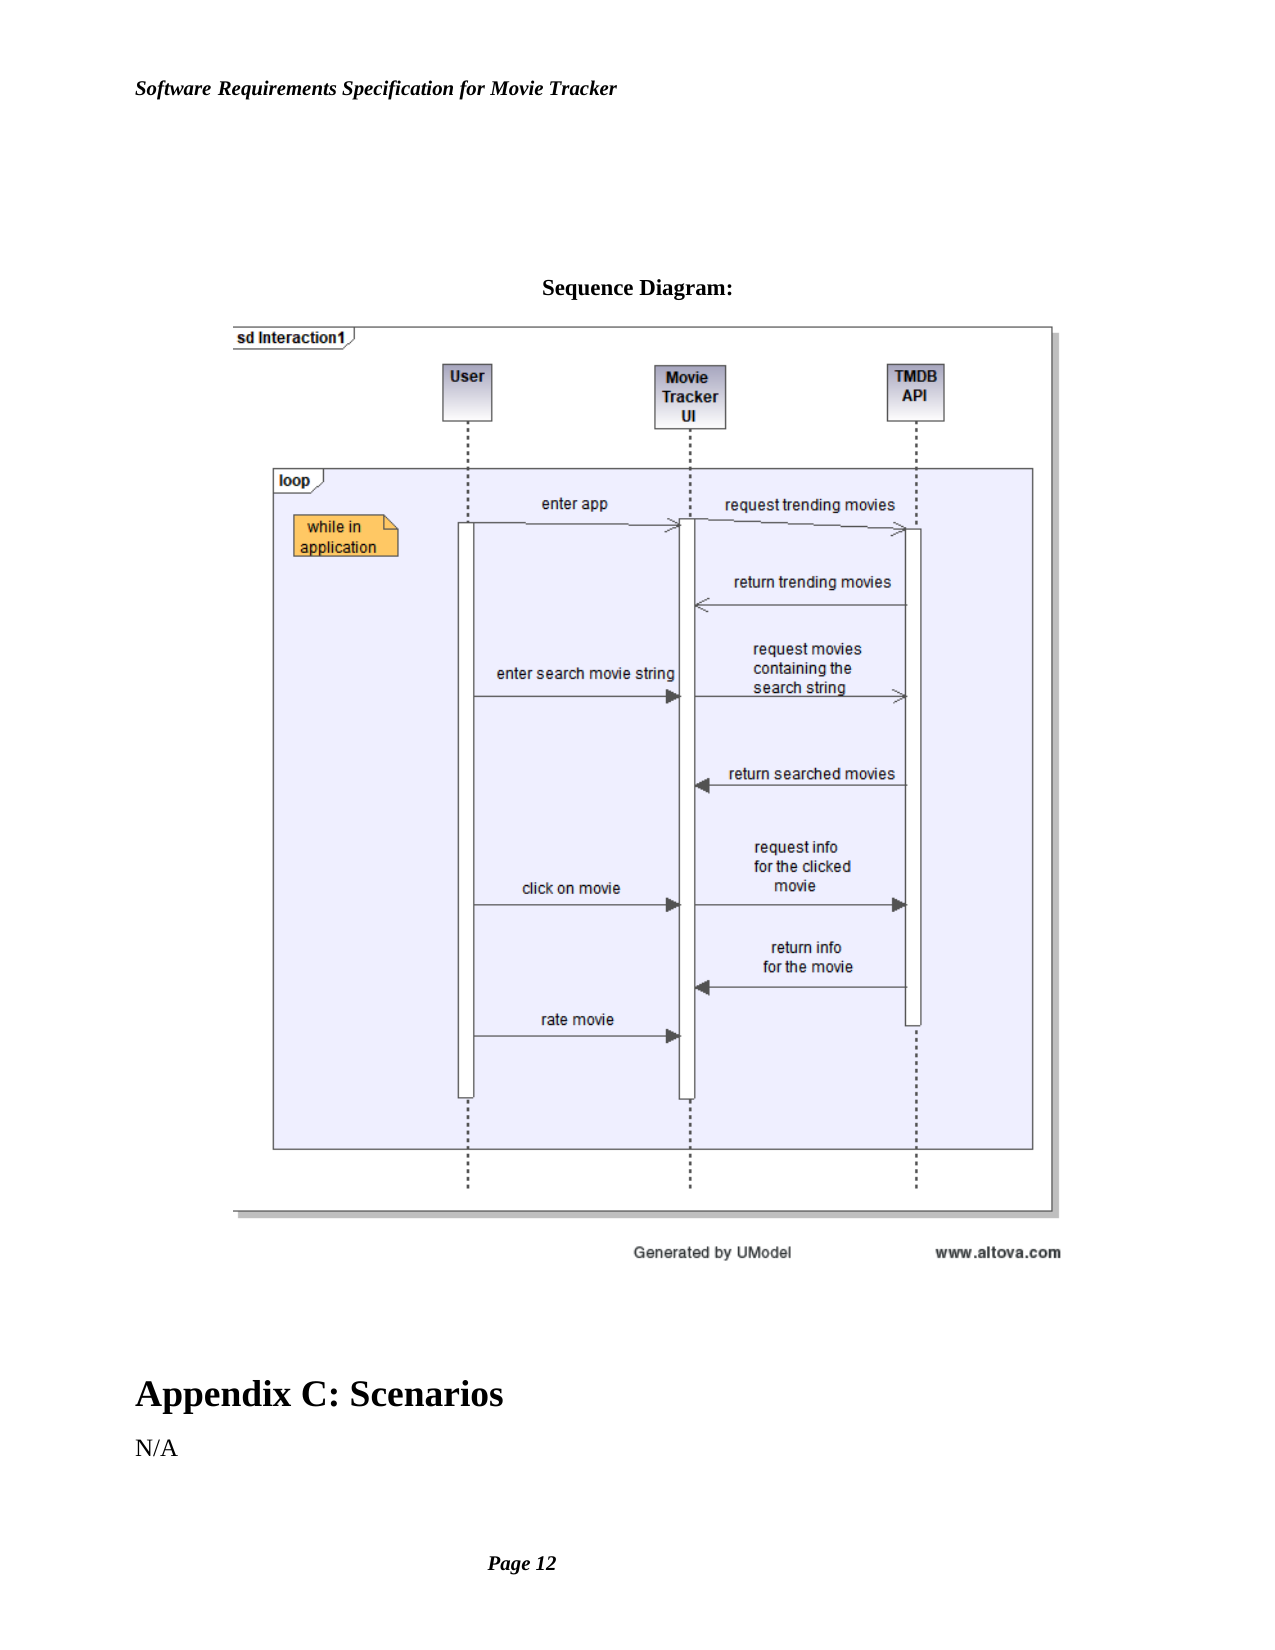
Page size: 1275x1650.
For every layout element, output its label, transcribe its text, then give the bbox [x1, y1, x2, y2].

text N/A [135, 1436, 1140, 1461]
picture [233, 325, 1072, 1262]
text Appendix C: Scenarios [135, 1386, 1140, 1411]
text Sequence Diagram: [135, 275, 1140, 300]
